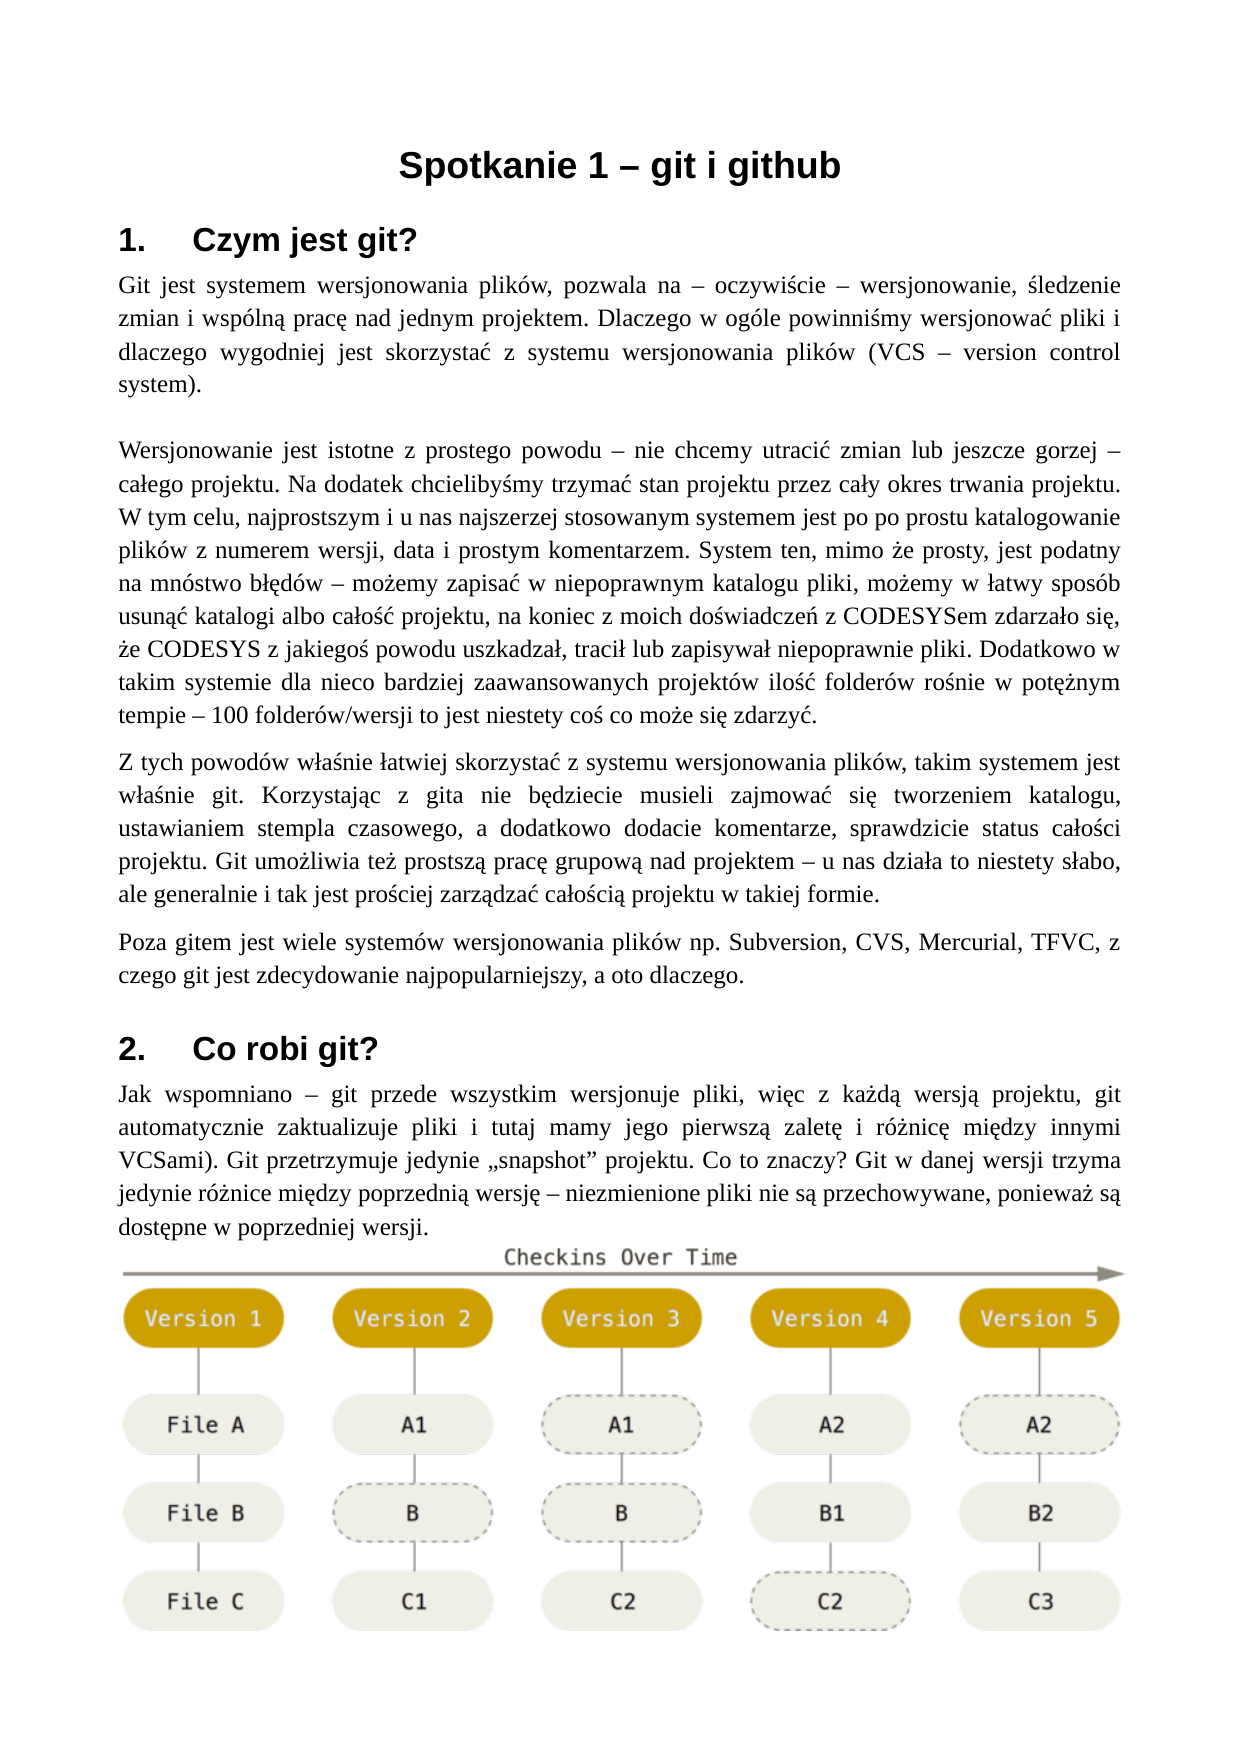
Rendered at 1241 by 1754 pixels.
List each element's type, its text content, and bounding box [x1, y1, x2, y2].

subtitle Czym jest git? [118, 219, 1122, 258]
subtitle Co robi git? [118, 1028, 1122, 1067]
text Poza gitem jest wiele systemów wersjonowania plików np. Subversion, CVS, Mercurial, TFVC, z czego git jest zdecydowanie najpopularniejszy, a oto dlaczego. [118, 927, 1122, 989]
text Git jest systemem wersjonowania plików, pozwala na – oczywiście – wersjonowanie, śledzenie zmian i wspólną pracę nad jednym projektem. Dlaczego w ogóle powinniśmy wersjonować pliki i dlaczego wygodniej jest skorzystać z systemu wersjonowania plików (VCS – version control system). Wersjonowanie jest istotne z prostego powodu – nie chcemy utracić zmian lub jeszcze gorzej – całego projektu. Na dodatek chcielibyśmy trzymać stan projektu przez cały okres trwania projektu. W tym celu, najprostszym i u nas najszerzej stosowanym systemem jest po po prostu katalogowanie plików z numerem wersji, data i prostym komentarzem. System ten, mimo że prosty, jest podatny na mnóstwo błędów – możemy zapisać w niepoprawnym katalogu pliki, możemy w łatwy sposób usunąć katalogi albo całość projektu, na koniec z moich doświadczeń z CODESYSem zdarzało się, że CODESYS z jakiegoś powodu uszkadzał, tracił lub zapisywał niepoprawnie pliki. Dodatkowo w takim systemie dla nieco bardziej zaawansowanych projektów ilość folderów rośnie w potężnym tempie – 100 folderów/wersji to jest niestety coś co może się zdarzyć. [118, 271, 1122, 728]
subtitle Spotkanie 1 – git i github [118, 143, 1122, 186]
text Z tych powodów właśnie łatwiej skorzystać z systemu wersjonowania plików, takim systemem jest właśnie git. Korzystając z gita nie będziecie musieli zajmować się tworzeniem katalogu, ustawianiem stempla czasowego, a dodatkowo dodacie komentarze, sprawdzicie status całości projektu. Git umożliwia też prostszą pracę grupową nad projektem – u nas działa to niestety słabo, ale generalnie i tak jest prościej zarządzać całością projektu w takiej formie. [118, 747, 1122, 908]
text Jak wspomniano – git przede wszystkim wersjonuje pliki, więc z każdą wersją projektu, git automatycznie zaktualizuje pliki i tutaj mamy jego pierwszą zaletę i różnicę między innymi VCSami). Git przetrzymuje jedynie „snapshot” projektu. Co to znaczy? Git w danej wersji trzyma jedynie różnice między poprzednią wersję – niezmienione pliki nie są przechowywane, ponieważ są dostępne w poprzedniej wersji. [118, 1079, 1122, 1240]
picture [122, 1248, 1127, 1631]
